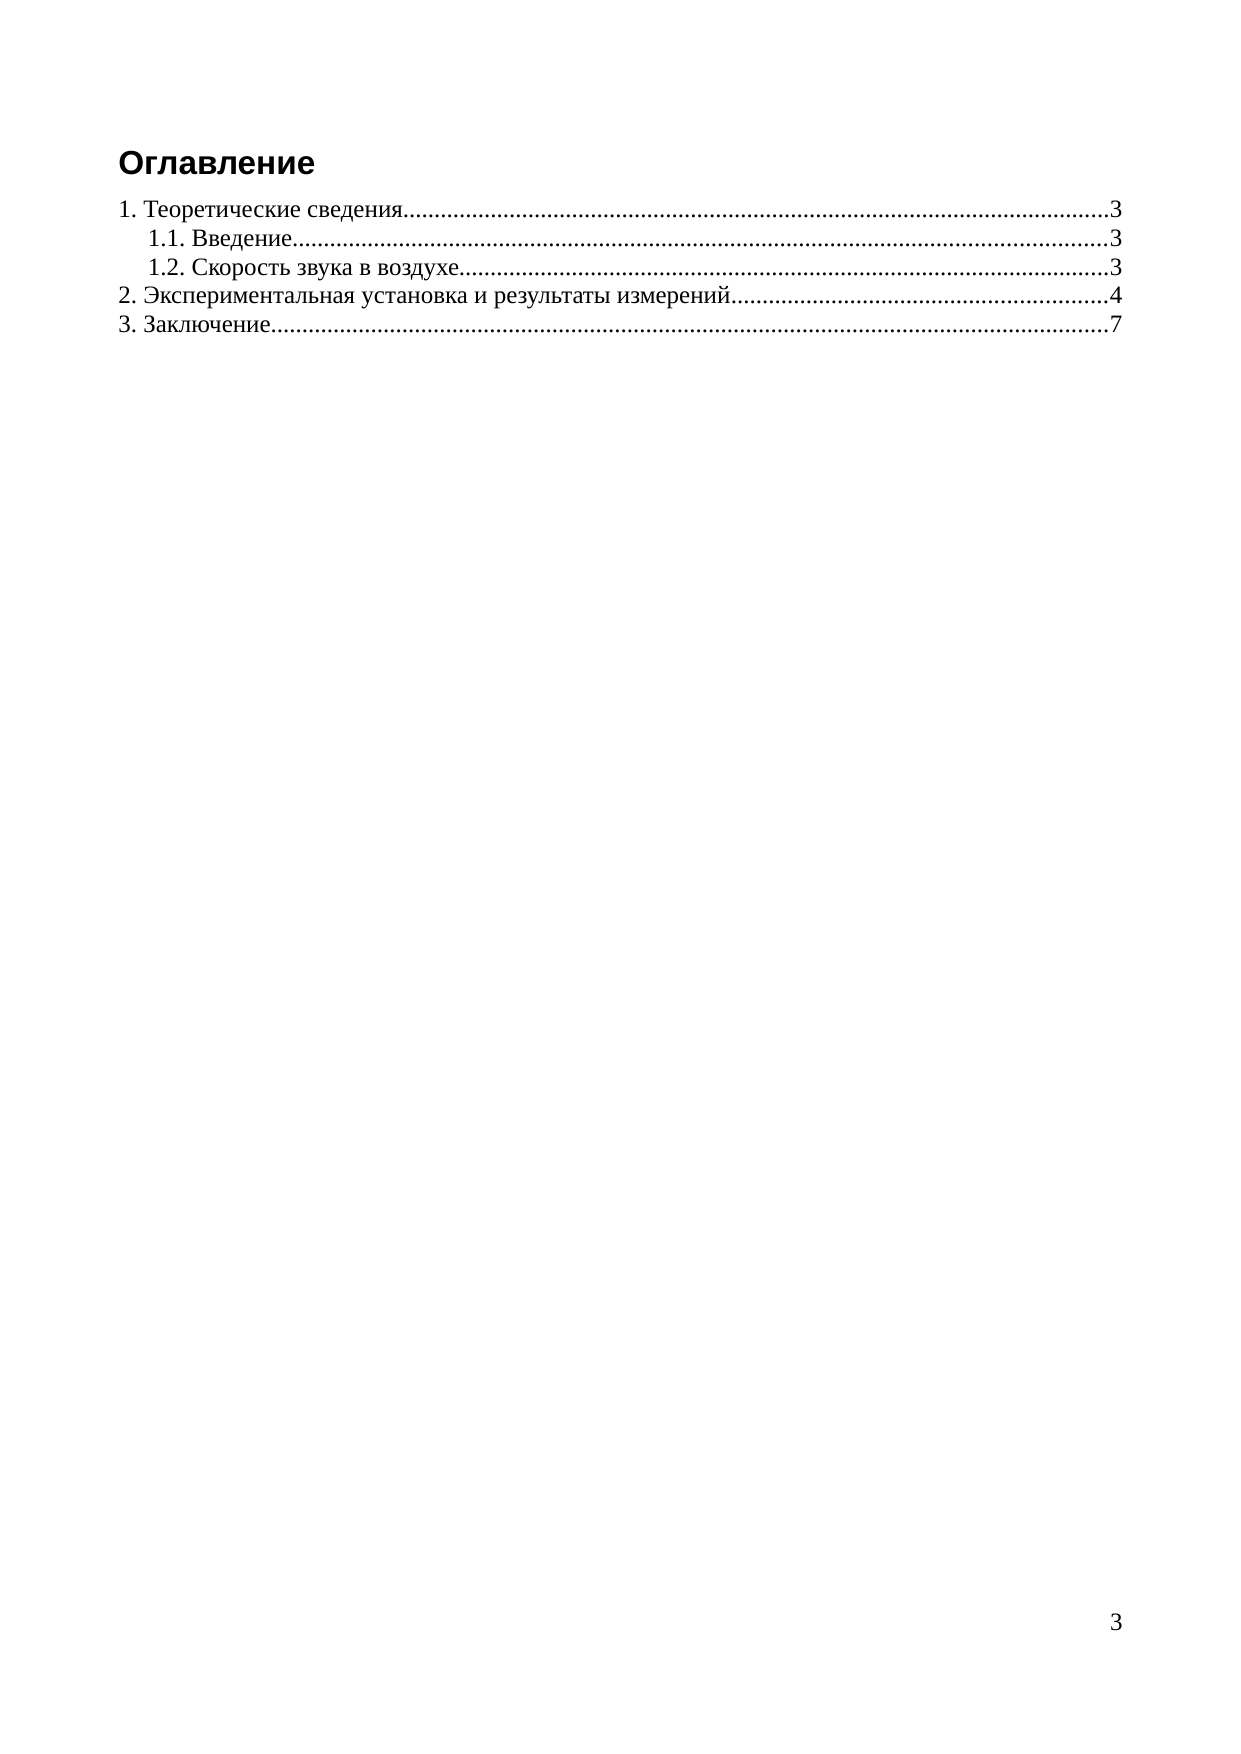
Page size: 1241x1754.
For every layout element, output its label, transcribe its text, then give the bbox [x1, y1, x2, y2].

text 2. Экспериментальная установка и результаты измерений 4 [118, 280, 1122, 309]
text 3. Заключение 7 [118, 309, 1122, 338]
text 1.1. Введение 3 [148, 223, 1122, 252]
text 1.2. Скорость звука в воздухе 3 [148, 252, 1122, 280]
text 1. Теоретические сведения 3 [118, 194, 1122, 223]
subtitle Оглавление [118, 143, 1122, 182]
